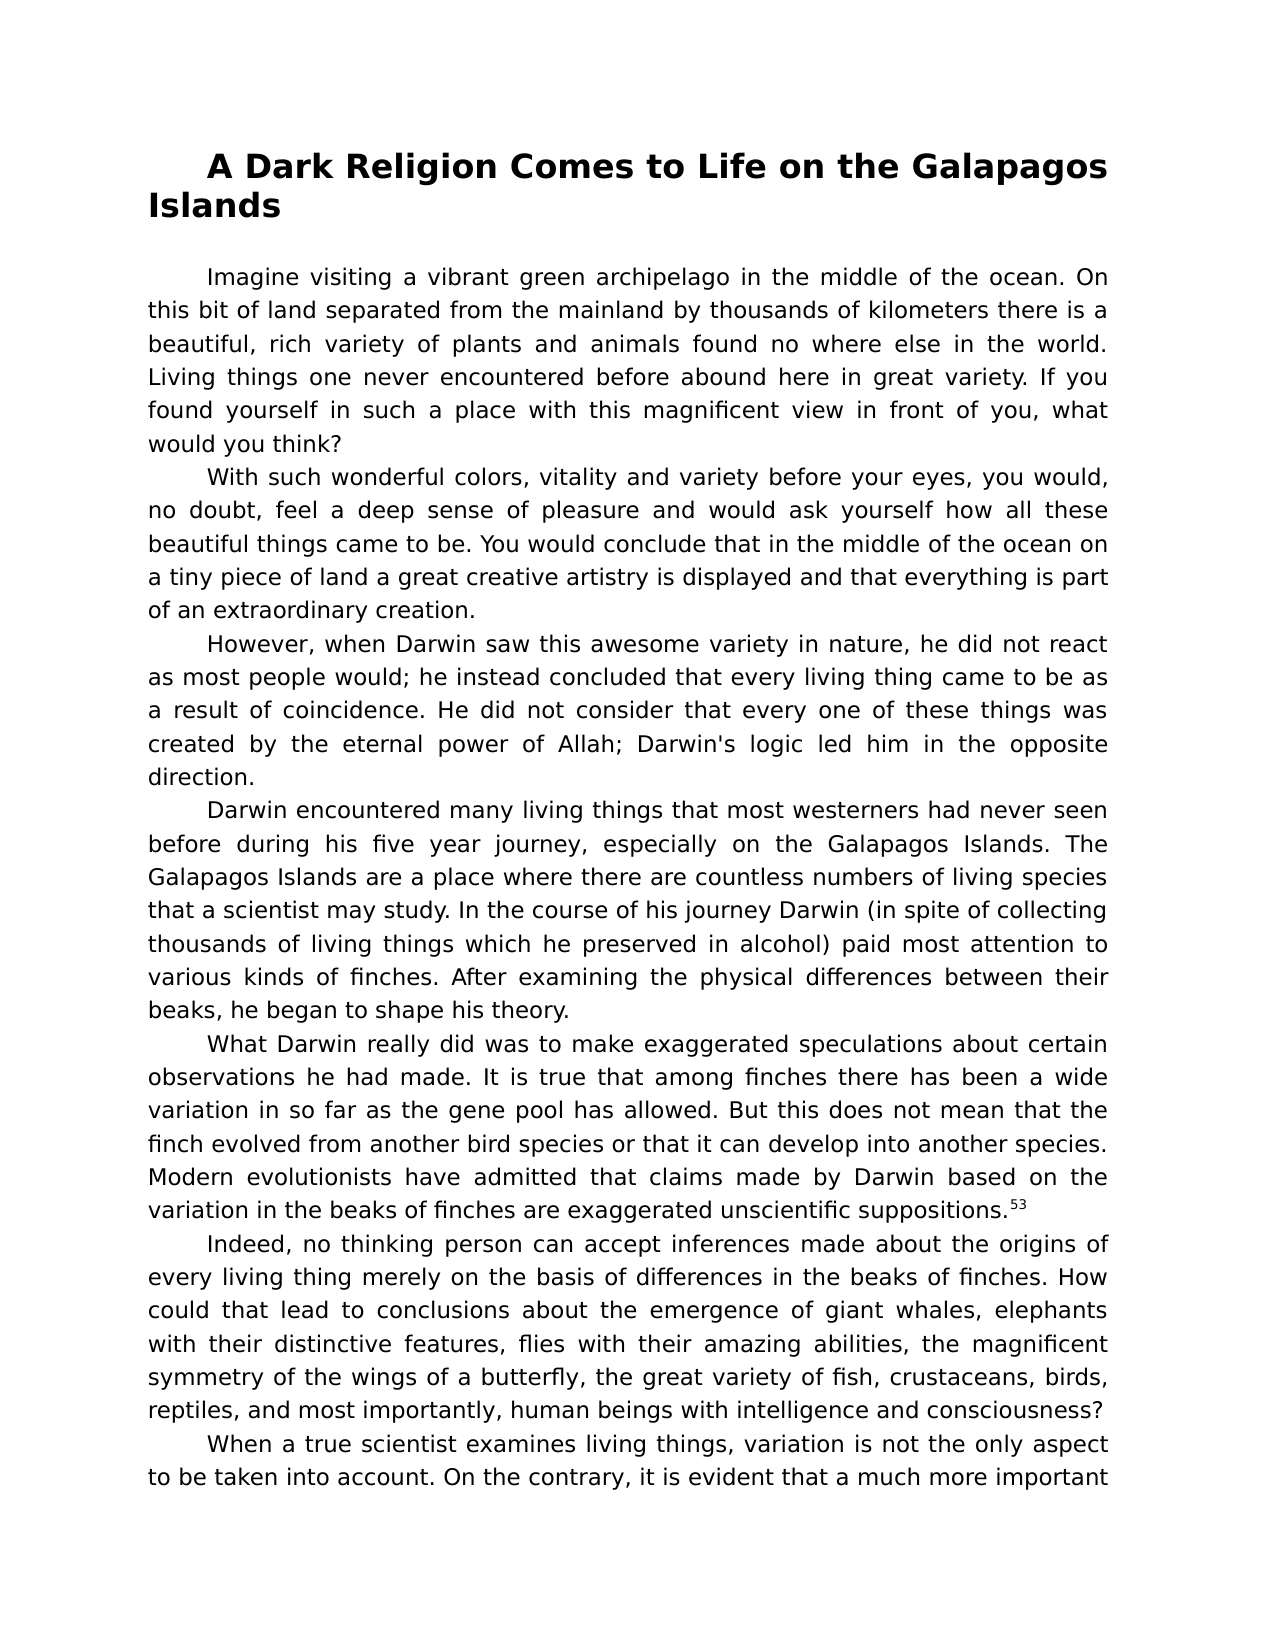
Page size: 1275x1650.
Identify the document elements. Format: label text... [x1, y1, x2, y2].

text However, when Darwin saw this awesome variety in nature, he did not react as most people would; he instead concluded that every living thing came to be as a result of coincidence. He did not consider that every one of these things was created by the eternal power of Allah; Darwin's logic led him in the opposite direction. [148, 625, 1110, 792]
text When a true scientist examines living things, variation is not the only aspect to be taken into account. On the contrary, it is evident that a much more important [148, 1425, 1110, 1492]
text Darwin encountered many living things that most westerners had never seen before during his five year journey, especially on the Galapagos Islands. The Galapagos Islands are a place where there are countless numbers of living species that a scientist may study. In the course of his journey Darwin (in spite of collecting thousands of living things which he preserved in alcohol) paid most attention to various kinds of finches. After examining the physical differences between their beaks, he began to shape his theory. [148, 792, 1110, 1025]
text A Dark Religion Comes to Life on the Galapagos Islands [148, 148, 1110, 225]
text Imagine visiting a vibrant green archipelago in the middle of the ocean. On this bit of land separated from the mainland by thousands of kilometers there is a beautiful, rich variety of plants and animals found no where else in the world. Living things one never encountered before abound here in great variety. If you found yourself in such a place with this magnificent view in front of you, what would you think? [148, 259, 1110, 459]
text With such wonderful colors, vitality and variety before your eyes, you would, no doubt, feel a deep sense of pleasure and would ask yourself how all these beautiful things came to be. You would conclude that in the middle of the ocean on a tiny piece of land a great creative artistry is displayed and that everything is part of an extraordinary creation. [148, 459, 1110, 625]
text Indeed, no thinking person can accept inferences made about the origins of every living thing merely on the basis of differences in the beaks of finches. How could that lead to conclusions about the emergence of giant whales, elephants with their distinctive features, flies with their amazing abilities, the magnificent symmetry of the wings of a butterfly, the great variety of fish, crustaceans, birds, reptiles, and most importantly, human beings with intelligence and consciousness? [148, 1225, 1110, 1425]
text What Darwin really did was to make exaggerated speculations about certain observations he had made. It is true that among finches there has been a wide variation in so far as the gene pool has allowed. But this does not mean that the finch evolved from another bird species or that it can develop into another species. Modern evolutionists have admitted that claims made by Darwin based on the variation in the beaks of finches are exaggerated unscientific suppositions.53 [148, 1025, 1110, 1225]
